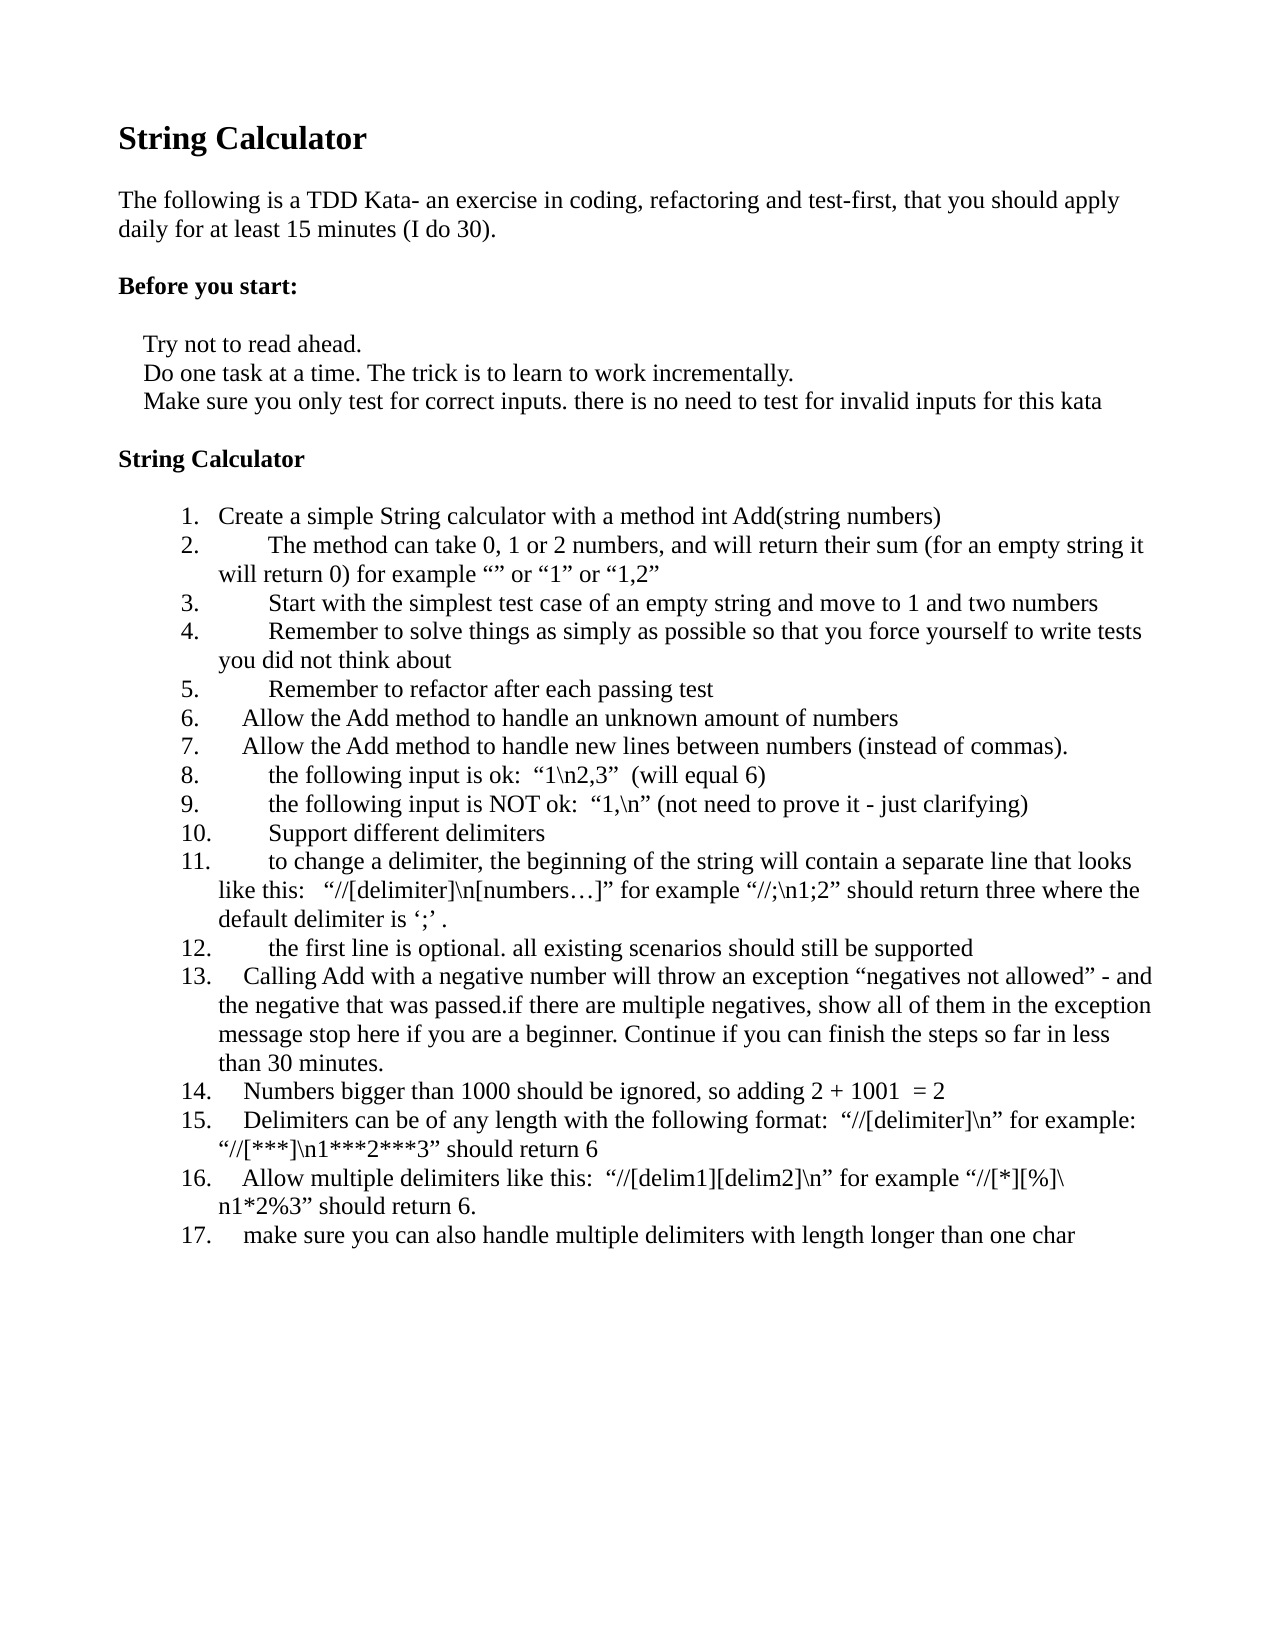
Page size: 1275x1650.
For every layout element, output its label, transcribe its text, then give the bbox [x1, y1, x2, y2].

list Remember to refactor after each passing test [181, 674, 1157, 703]
list make sure you can also handle multiple delimiters with length longer than one char [181, 1220, 1157, 1249]
list the first line is optional. all existing scenarios should still be supported [181, 933, 1157, 961]
text The following is a TDD Kata- an exercise in coding, refactoring and test-first, that you should apply daily for at least 15 minutes (I do 30). [118, 185, 1157, 243]
text String Calculator [118, 444, 1157, 473]
list The method can take 0, 1 or 2 numbers, and will return their sum (for an empty string it will return 0) for example “” or “1” or “1,2” [181, 530, 1157, 588]
list the following input is ok: “1\n2,3” (will equal 6) [181, 760, 1157, 789]
list Start with the simplest test case of an empty string and move to 1 and two numbers [181, 588, 1157, 616]
text Before you start: [118, 271, 1157, 300]
list Allow the Add method to handle new lines between numbers (instead of commas). [181, 731, 1157, 760]
list Allow the Add method to handle an unknown amount of numbers [181, 703, 1157, 731]
text Try not to read ahead. [118, 329, 1157, 358]
list Support different delimiters [181, 818, 1157, 846]
text Do one task at a time. The trick is to learn to work incrementally. [118, 358, 1157, 386]
list Remember to solve things as simply as possible so that you force yourself to write tests you did not think about [181, 616, 1157, 674]
list the following input is NOT ok: “1,\n” (not need to prove it - just clarifying) [181, 789, 1157, 818]
list Delimiters can be of any length with the following format: “//[delimiter]\n” for example: “//[***]\n1***2***3” should return 6 [181, 1105, 1157, 1163]
list to change a delimiter, the beginning of the string will contain a separate line that looks like this: “//[delimiter]\n[numbers…]” for example “//;\n1;2” should return three where the default delimiter is ‘;’ . [181, 846, 1157, 933]
list Calling Add with a negative number will throw an exception “negatives not allowed” - and the negative that was passed.if there are multiple negatives, show all of them in the exception message stop here if you are a beginner. Continue if you can finish the steps so far in less than 30 minutes. [181, 961, 1157, 1076]
text String Calculator [118, 118, 1157, 156]
list Allow multiple delimiters like this: “//[delim1][delim2]\n” for example “//[*][%]\n1*2%3” should return 6. [181, 1163, 1157, 1220]
list Create a simple String calculator with a method int Add(string numbers) [181, 501, 1157, 530]
list Numbers bigger than 1000 should be ignored, so adding 2 + 1001 = 2 [181, 1076, 1157, 1105]
text Make sure you only test for correct inputs. there is no need to test for invalid inputs for this kata [118, 386, 1157, 415]
